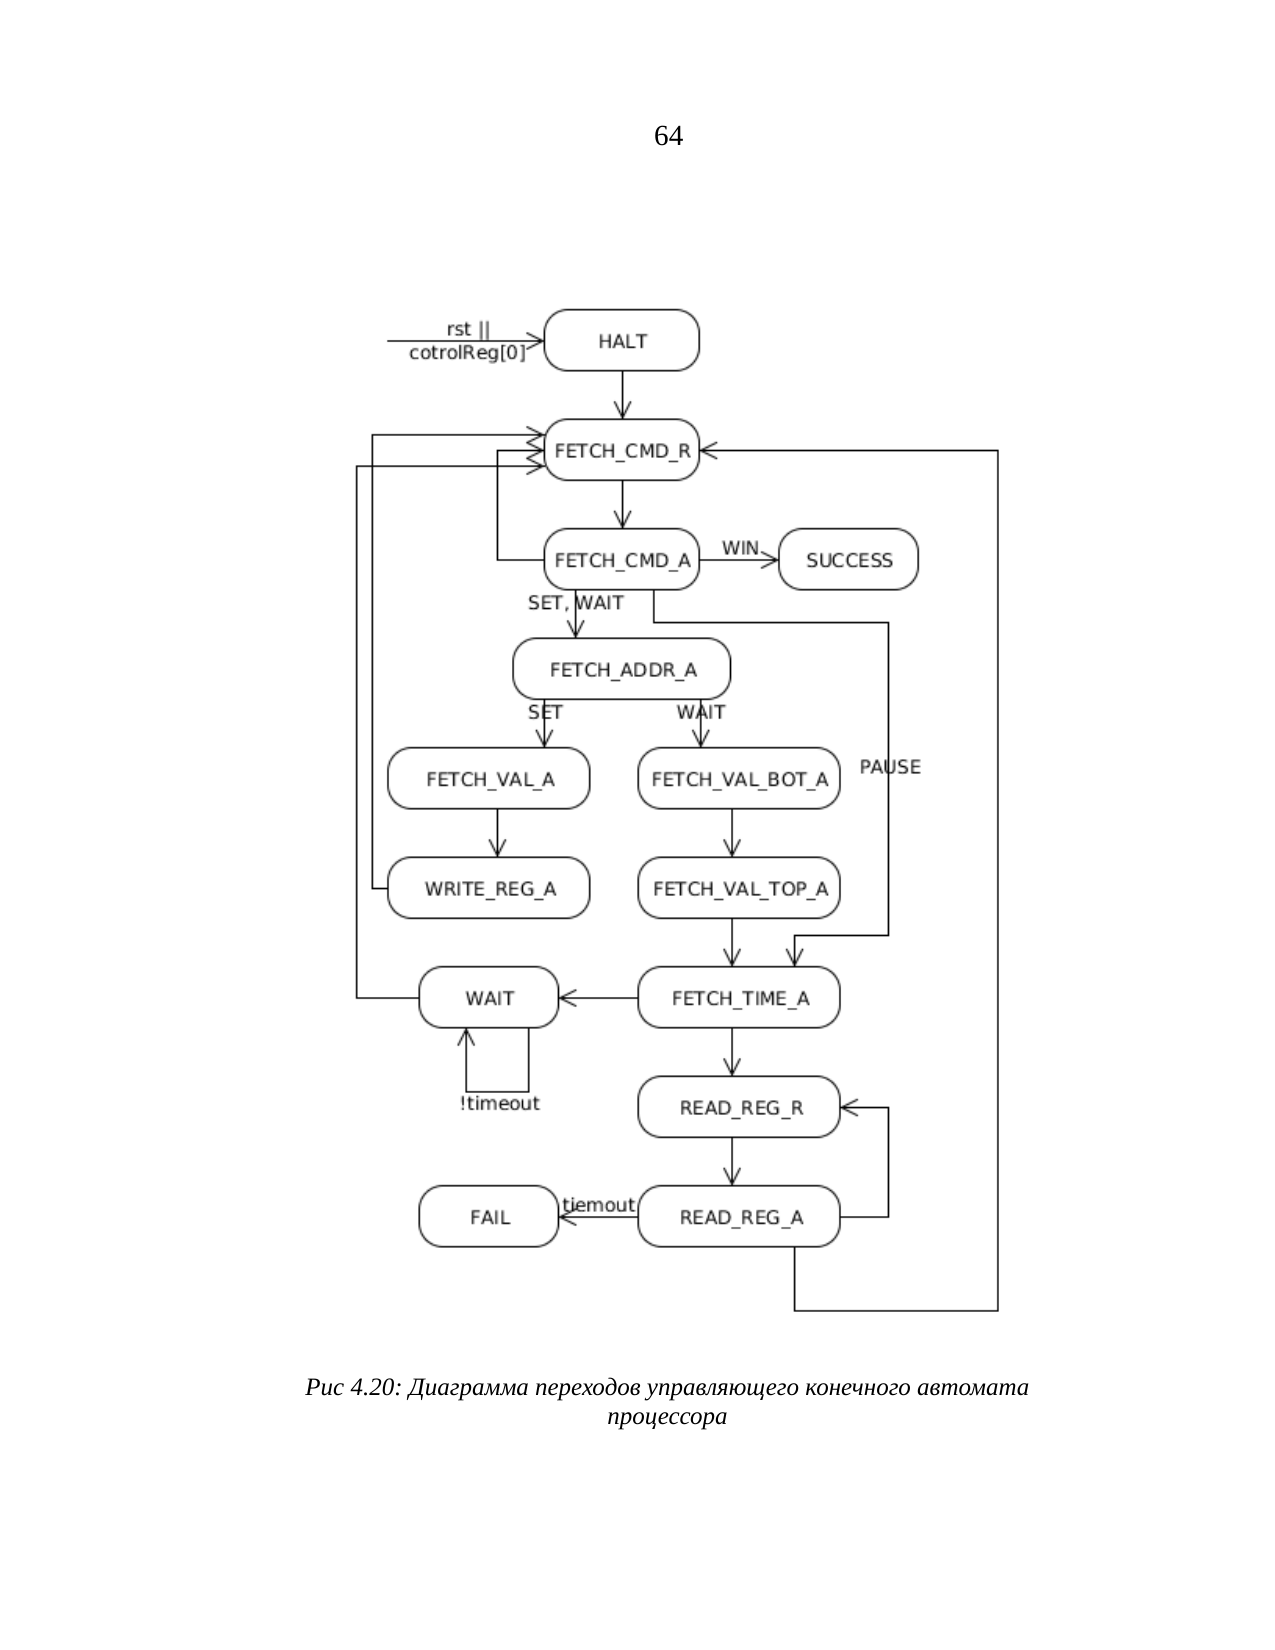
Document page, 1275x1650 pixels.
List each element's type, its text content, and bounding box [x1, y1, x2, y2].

list Рис 4.20: Диаграмма переходов управляющего конечного автомата процессора [278, 1373, 1059, 1430]
picture [278, 231, 1060, 1373]
list [278, 219, 1059, 231]
